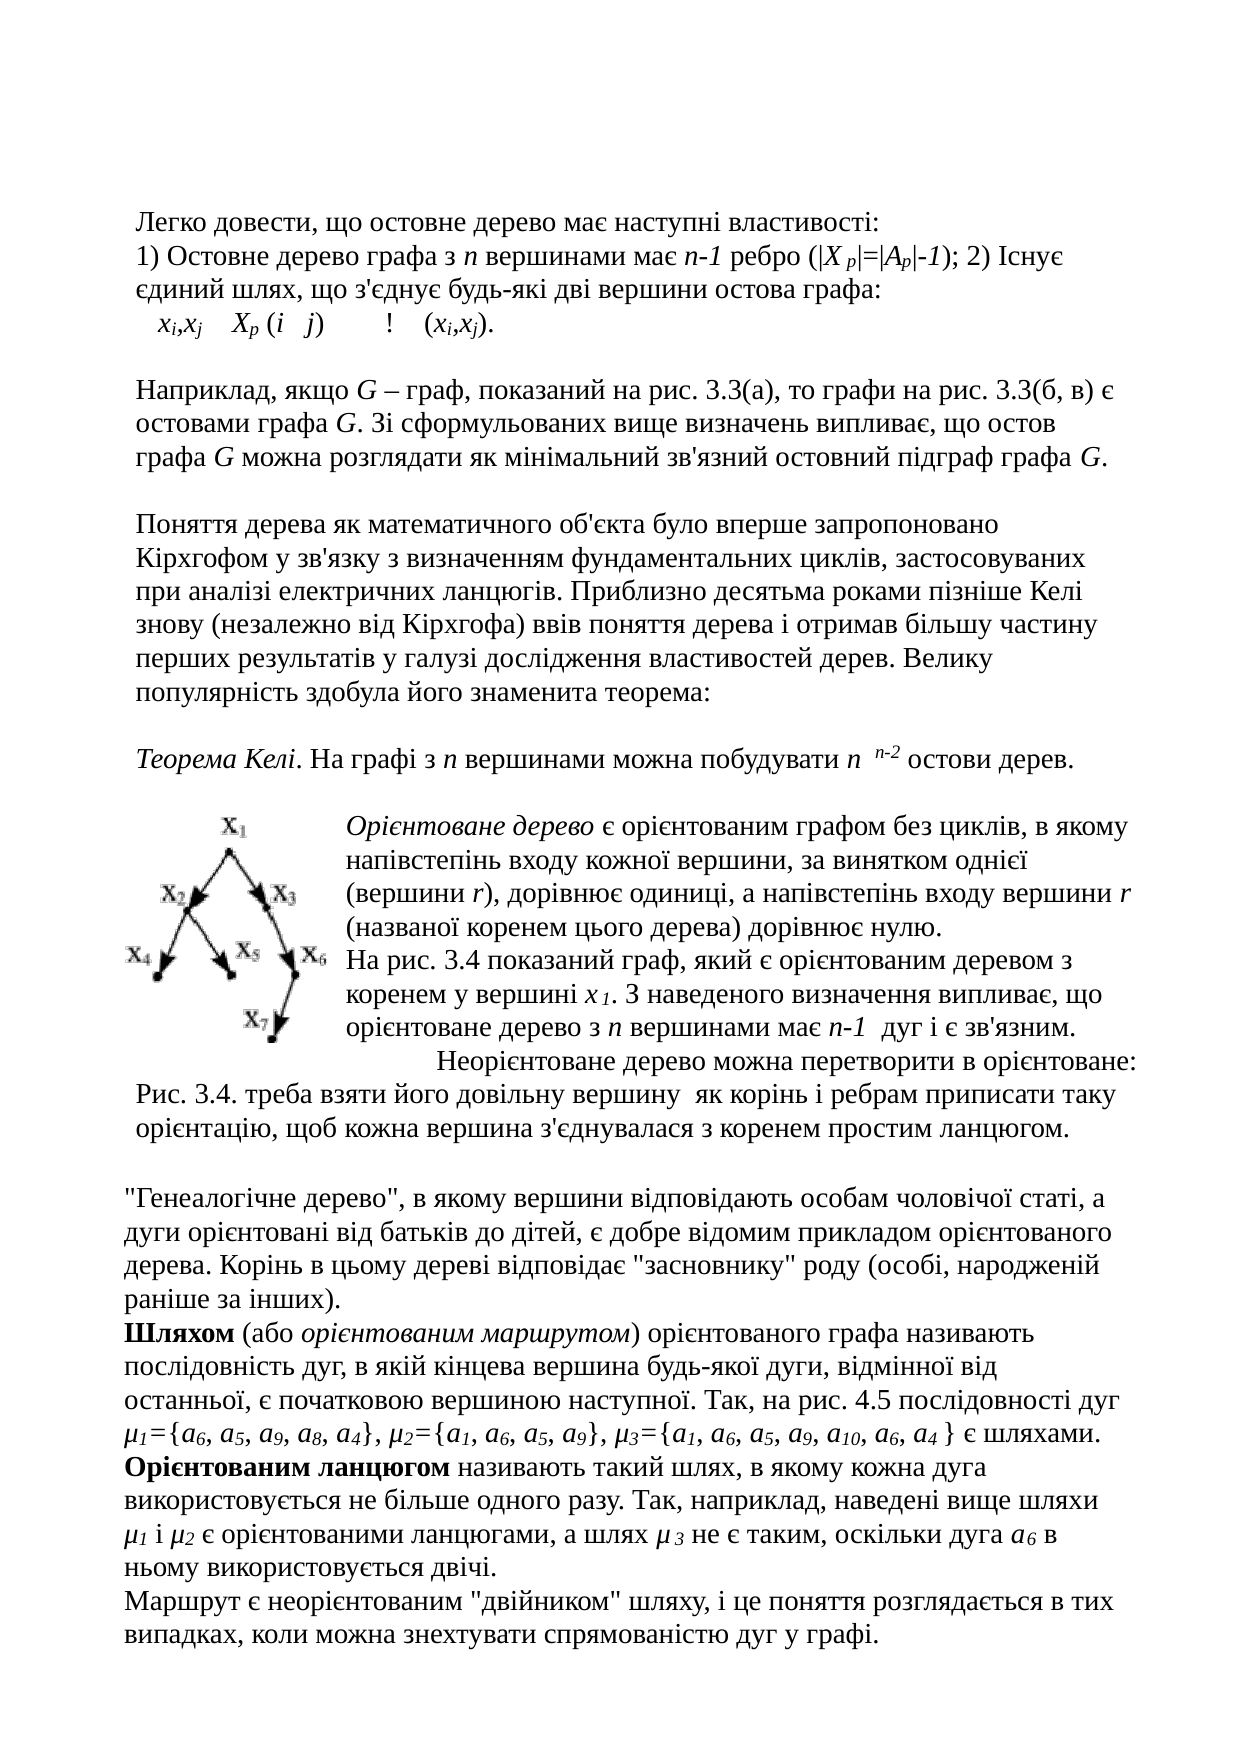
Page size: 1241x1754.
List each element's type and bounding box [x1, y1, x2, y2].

picture [284, 304, 330, 337]
picture [135, 304, 181, 337]
picture [331, 304, 448, 337]
picture [209, 304, 255, 337]
picture [125, 817, 327, 1043]
